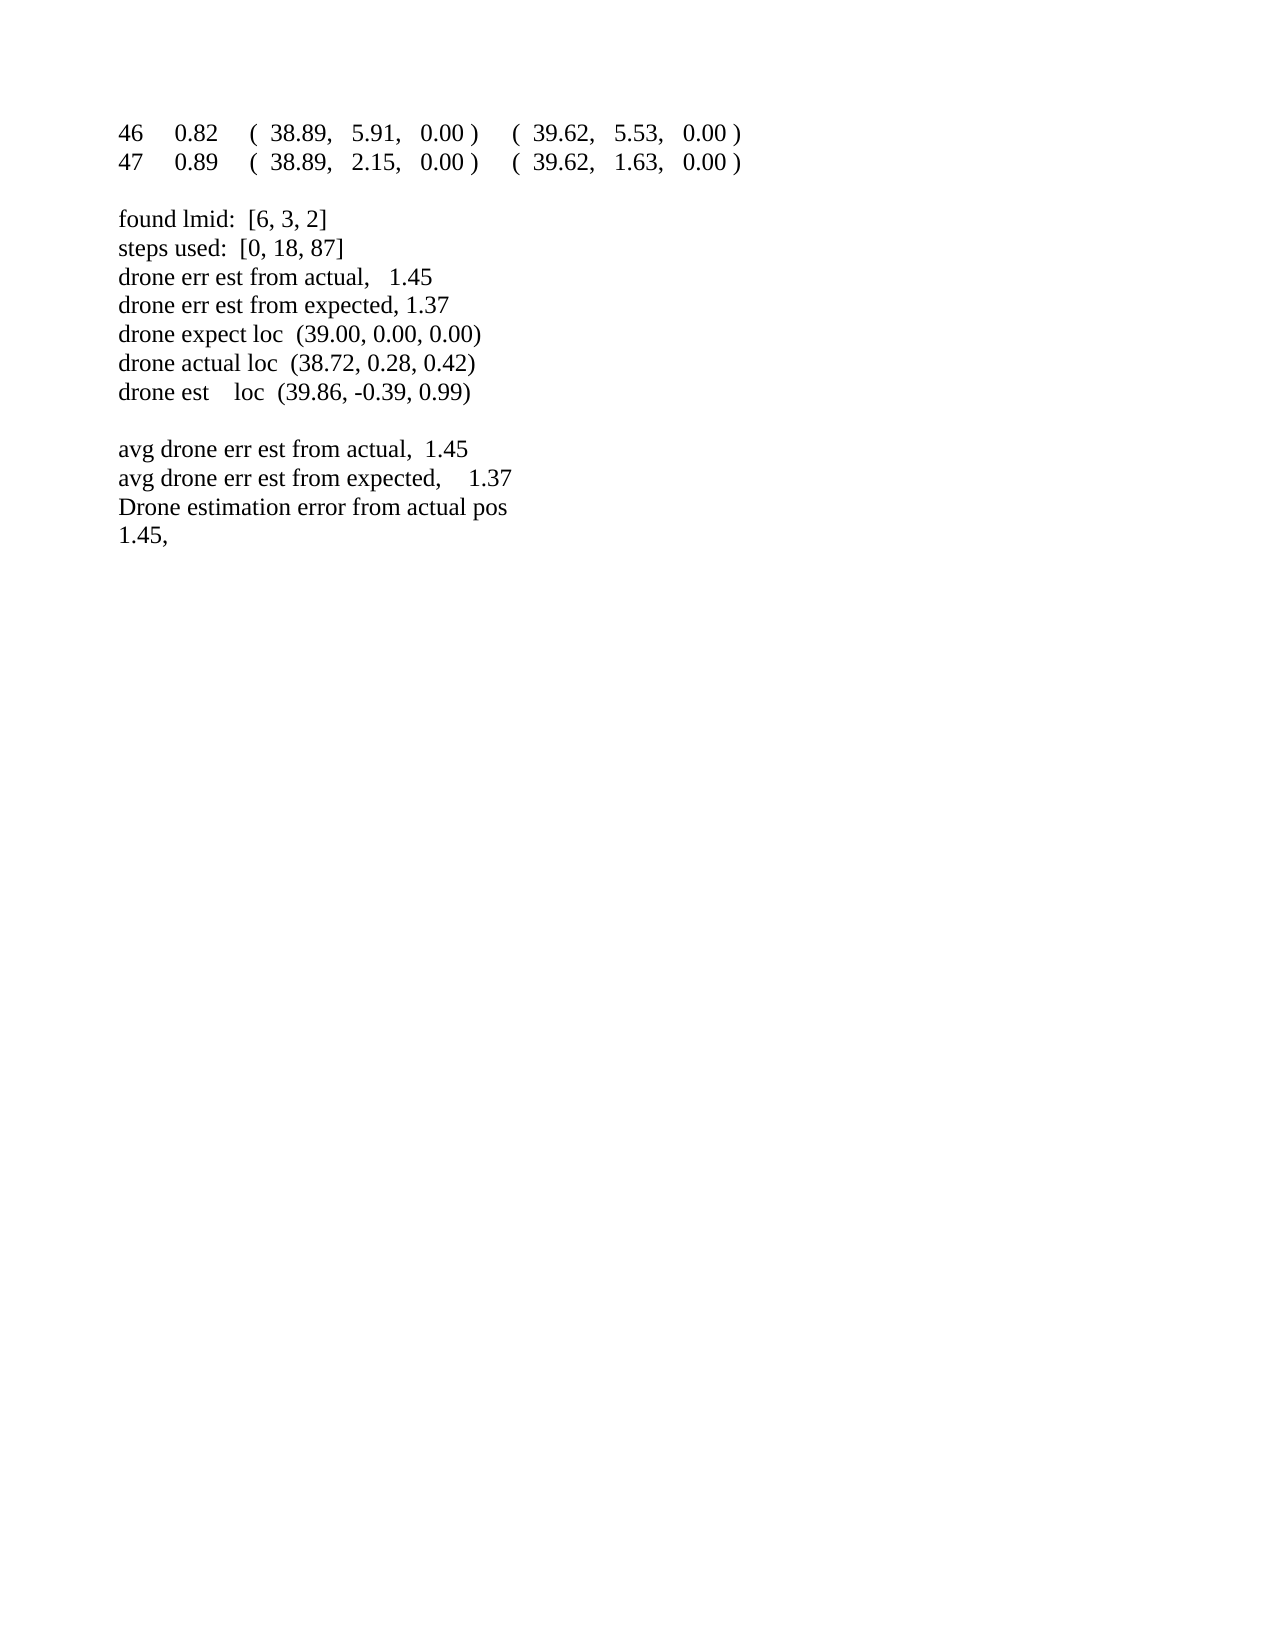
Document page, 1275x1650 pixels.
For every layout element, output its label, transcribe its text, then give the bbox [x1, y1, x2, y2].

text avg drone err est from expected, 1.37 [118, 463, 1157, 492]
text avg drone err est from actual, 1.45 [118, 434, 1157, 463]
text found lmid: [6, 3, 2] [118, 204, 1157, 233]
text steps used: [0, 18, 87] [118, 233, 1157, 262]
text drone err est from expected, 1.37 [118, 291, 1157, 319]
text drone err est from actual, 1.45 [118, 262, 1157, 291]
text 1.45, [118, 521, 1157, 549]
text drone est loc (39.86, -0.39, 0.99) [118, 377, 1157, 406]
text Drone estimation error from actual pos [118, 492, 1157, 521]
text 47 0.89 ( 38.89, 2.15, 0.00 ) ( 39.62, 1.63, 0.00 ) [118, 147, 1157, 176]
text drone actual loc (38.72, 0.28, 0.42) [118, 348, 1157, 377]
text 46 0.82 ( 38.89, 5.91, 0.00 ) ( 39.62, 5.53, 0.00 ) [118, 118, 1157, 147]
text drone expect loc (39.00, 0.00, 0.00) [118, 319, 1157, 348]
